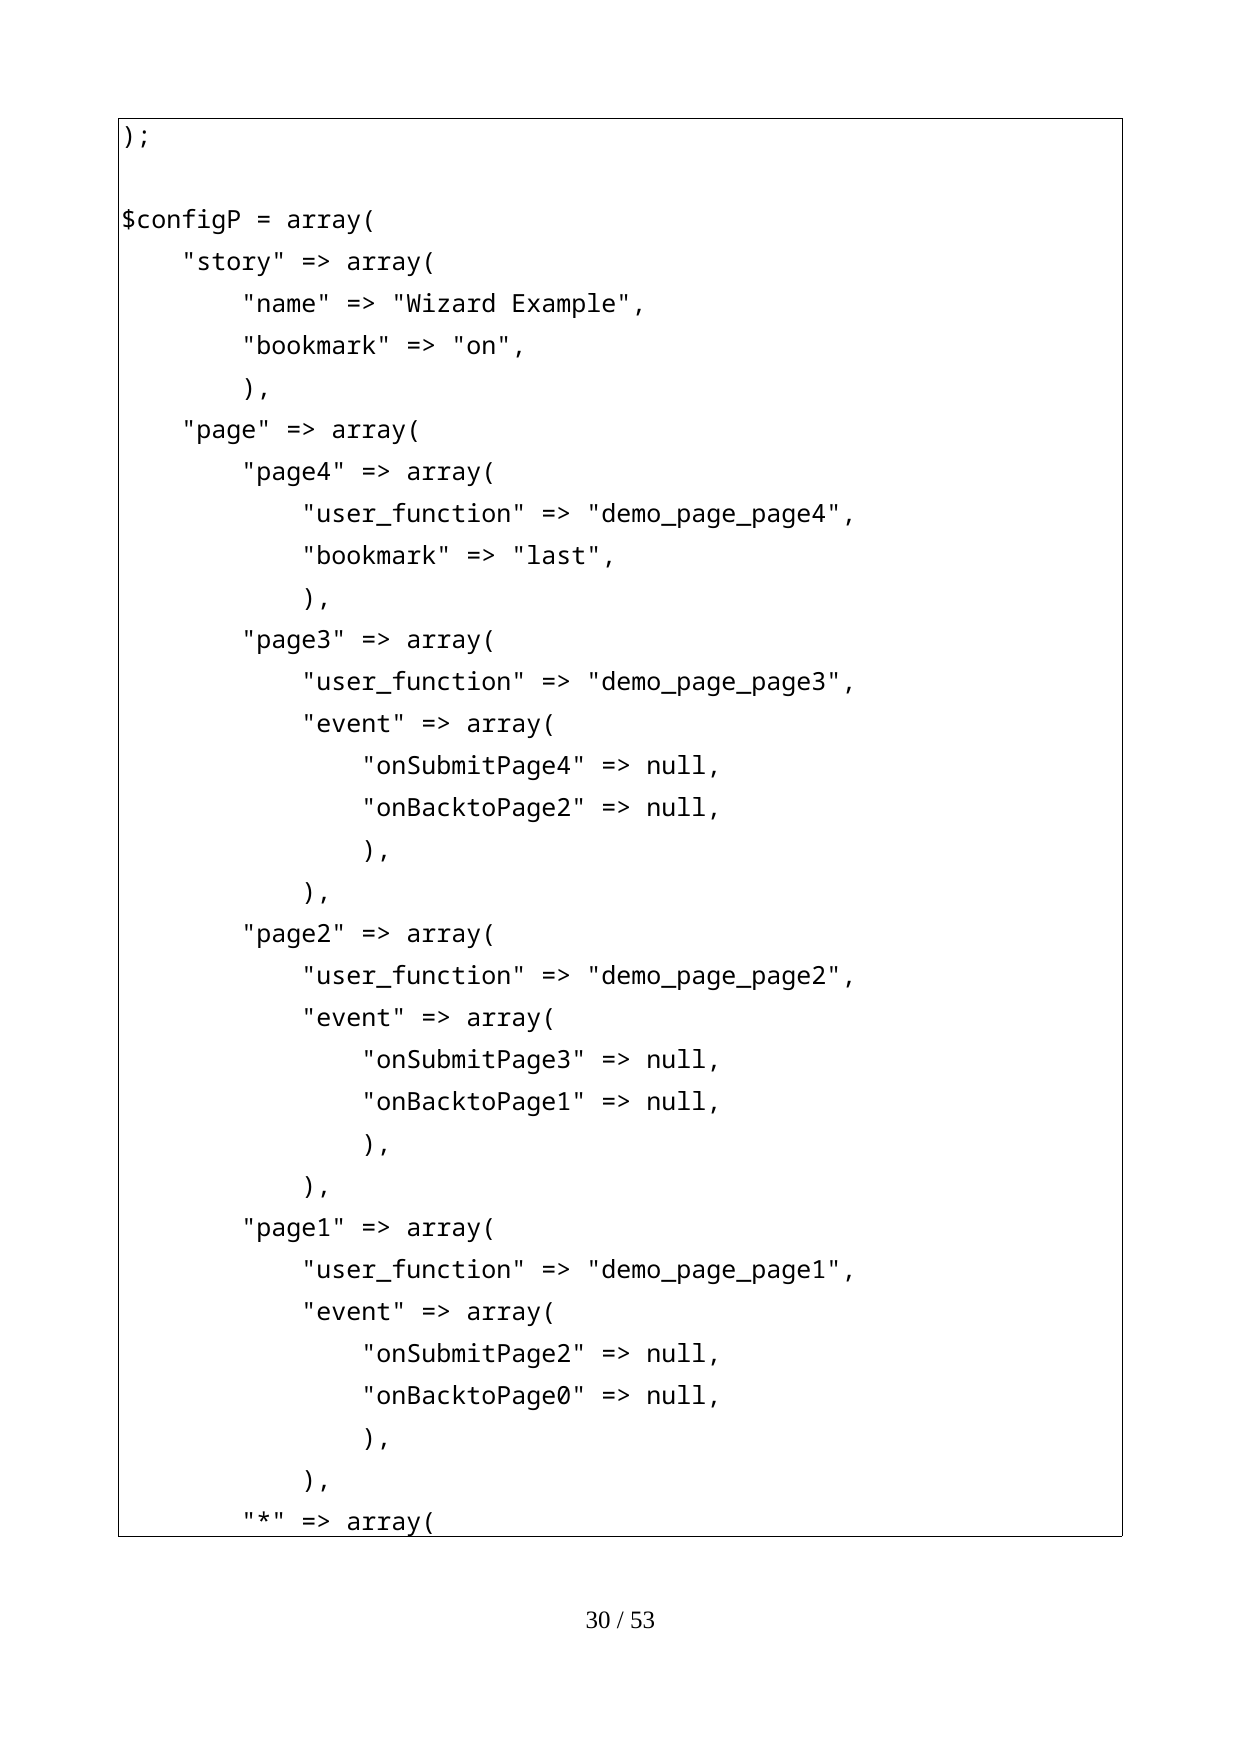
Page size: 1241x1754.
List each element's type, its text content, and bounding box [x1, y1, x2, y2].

text "onBacktoPage2" => null, [119, 790, 1122, 822]
text "onBacktoPage0" => null, [119, 1377, 1122, 1410]
text "user_function" => "demo_page_page3", [119, 664, 1122, 696]
text ), [119, 580, 1122, 612]
text "user_function" => "demo_page_page4", [119, 496, 1122, 528]
text "user_function" => "demo_page_page2", [119, 958, 1122, 990]
text ), [119, 874, 1122, 906]
text $configP = array( [119, 202, 1122, 234]
text "event" => array( [119, 1000, 1122, 1032]
text "bookmark" => "on", [119, 328, 1122, 361]
text "name" => "Wizard Example", [119, 286, 1122, 318]
text "page1" => array( [119, 1209, 1122, 1242]
text "user_function" => "demo_page_page1", [119, 1252, 1122, 1284]
text ), [119, 1126, 1122, 1158]
text ), [119, 1461, 1122, 1494]
text "event" => array( [119, 706, 1122, 738]
text ), [119, 832, 1122, 864]
text "page2" => array( [119, 916, 1122, 948]
text "story" => array( [119, 244, 1122, 277]
text "page" => array( [119, 412, 1122, 444]
text ), [119, 1419, 1122, 1452]
text "page4" => array( [119, 454, 1122, 486]
text "page3" => array( [119, 622, 1122, 654]
text "onSubmitPage2" => null, [119, 1336, 1122, 1368]
text "bookmark" => "last", [119, 538, 1122, 570]
text "*" => array( [119, 1503, 1122, 1536]
text "onSubmitPage4" => null, [119, 748, 1122, 780]
text ); [119, 119, 1122, 151]
text "event" => array( [119, 1293, 1122, 1326]
text "onSubmitPage3" => null, [119, 1042, 1122, 1074]
text ), [119, 370, 1122, 402]
text ), [119, 1168, 1122, 1200]
text "onBacktoPage1" => null, [119, 1084, 1122, 1116]
